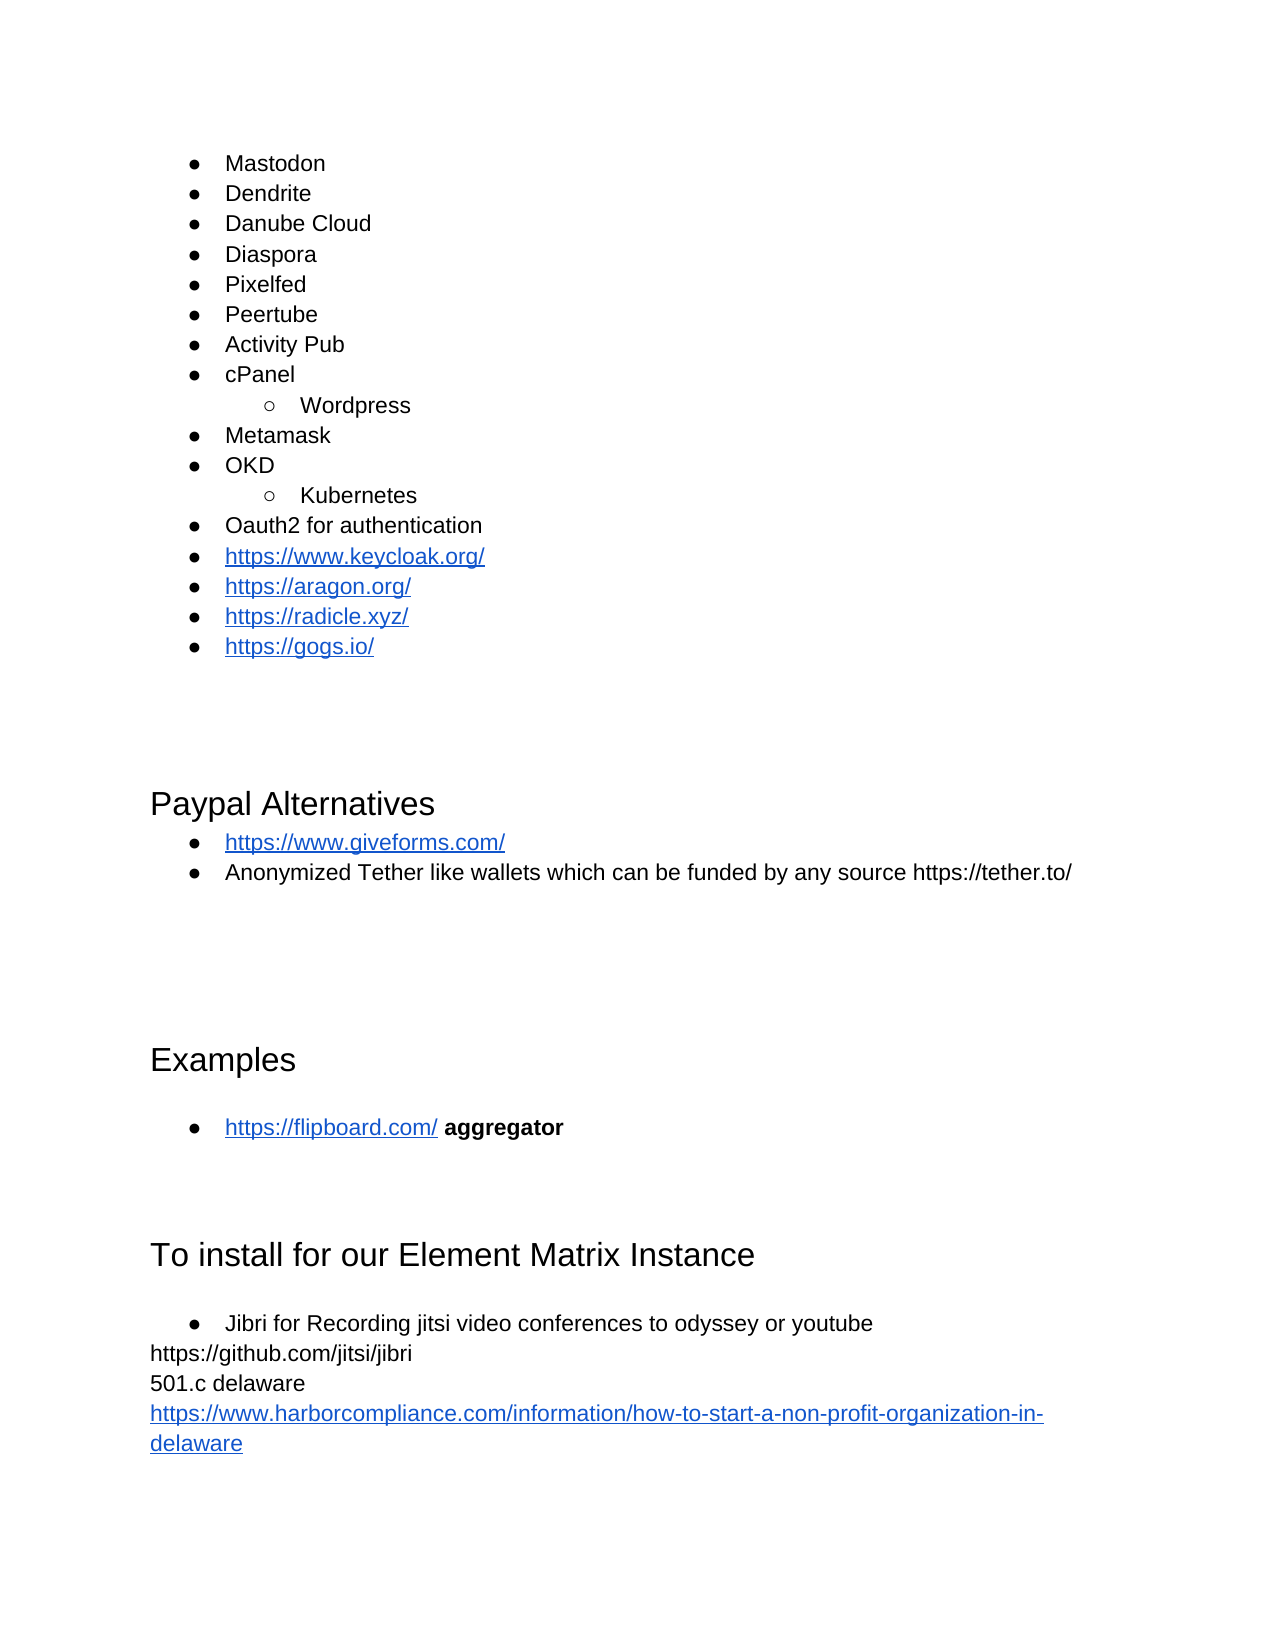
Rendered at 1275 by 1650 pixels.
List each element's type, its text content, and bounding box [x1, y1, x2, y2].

list https://flipboard.com/ aggregator [187, 1114, 1125, 1141]
list Anonymized Tether like wallets which can be funded by any source https://tether.to/ [187, 859, 1125, 885]
list https://gogs.io/ [187, 633, 1125, 660]
text https://github.com/jitsi/jibri [150, 1340, 1125, 1366]
text Examples [150, 1040, 1125, 1078]
list OKD [187, 452, 1125, 478]
list Wordpress [262, 392, 1125, 418]
list https://www.keycloak.org/ [187, 543, 1125, 569]
list https://radicle.xyz/ [187, 603, 1125, 629]
list Metamask [187, 422, 1125, 448]
list Dendrite [187, 180, 1125, 207]
list Peertube [187, 301, 1125, 327]
list https://www.giveforms.com/ [187, 828, 1125, 855]
list Oauth2 for authentication [187, 512, 1125, 539]
list Mastodon [187, 150, 1125, 176]
list cPanel [187, 361, 1125, 388]
list Activity Pub [187, 331, 1125, 358]
list Pixelfed [187, 271, 1125, 297]
list Danube Cloud [187, 210, 1125, 237]
list Diaspora [187, 241, 1125, 267]
text Paypal Alternatives [150, 784, 1125, 823]
text To install for our Element Matrix Instance [150, 1235, 1125, 1274]
text 501.c delaware [150, 1370, 1125, 1396]
list Jibri for Recording jitsi video conferences to odyssey or youtube [187, 1309, 1125, 1336]
text https://www.harborcompliance.com/information/how-to-start-a-non-profit-organization-in-delaware [150, 1400, 1125, 1457]
list Kubernetes [262, 482, 1125, 509]
list https://aragon.org/ [187, 573, 1125, 599]
